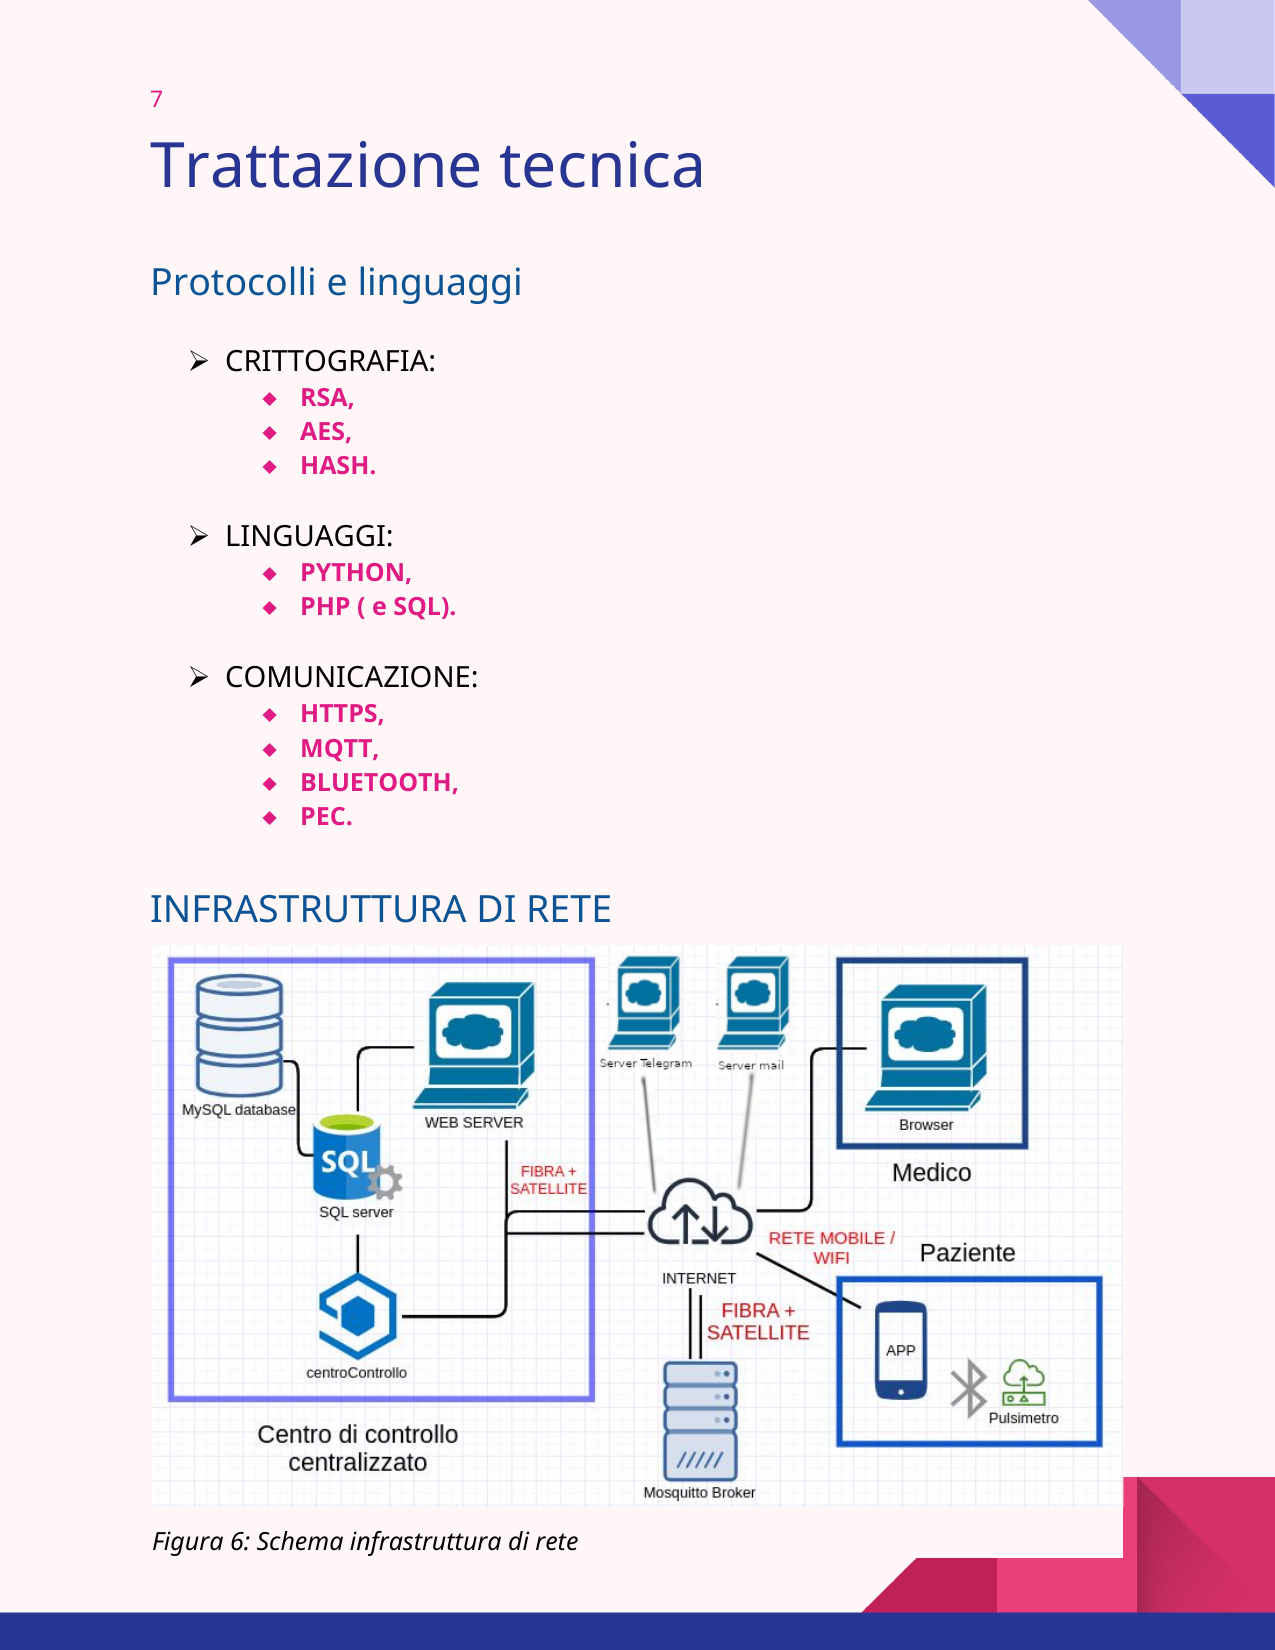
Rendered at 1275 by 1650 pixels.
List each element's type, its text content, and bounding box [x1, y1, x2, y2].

subtitle BLUETOOTH, [262, 764, 1127, 798]
subtitle CRITTOGRAFIA: [187, 340, 1127, 380]
subtitle HASH. [262, 448, 1127, 482]
subtitle LINGUAGGI: [187, 515, 1127, 555]
picture [0, 946, 1275, 1650]
subtitle MQTT, [262, 730, 1127, 764]
subtitle COMUNICAZIONE: [187, 656, 1127, 696]
subtitle Protocolli e linguaggi [150, 256, 1125, 307]
subtitle HTTPS, [262, 696, 1127, 730]
subtitle PHP ( e SQL). [262, 589, 1127, 623]
subtitle RSA, [262, 380, 1127, 414]
subtitle PEC. [262, 798, 1127, 832]
subtitle INFRASTRUTTURA DI RETE [150, 882, 1125, 933]
title Trattazione tecnica [150, 121, 1125, 206]
text Figura 6: Schema infrastruttura di rete [152, 1507, 1123, 1558]
picture [1087, 0, 1275, 188]
subtitle PYTHON, [262, 555, 1127, 589]
subtitle AES, [262, 414, 1127, 448]
